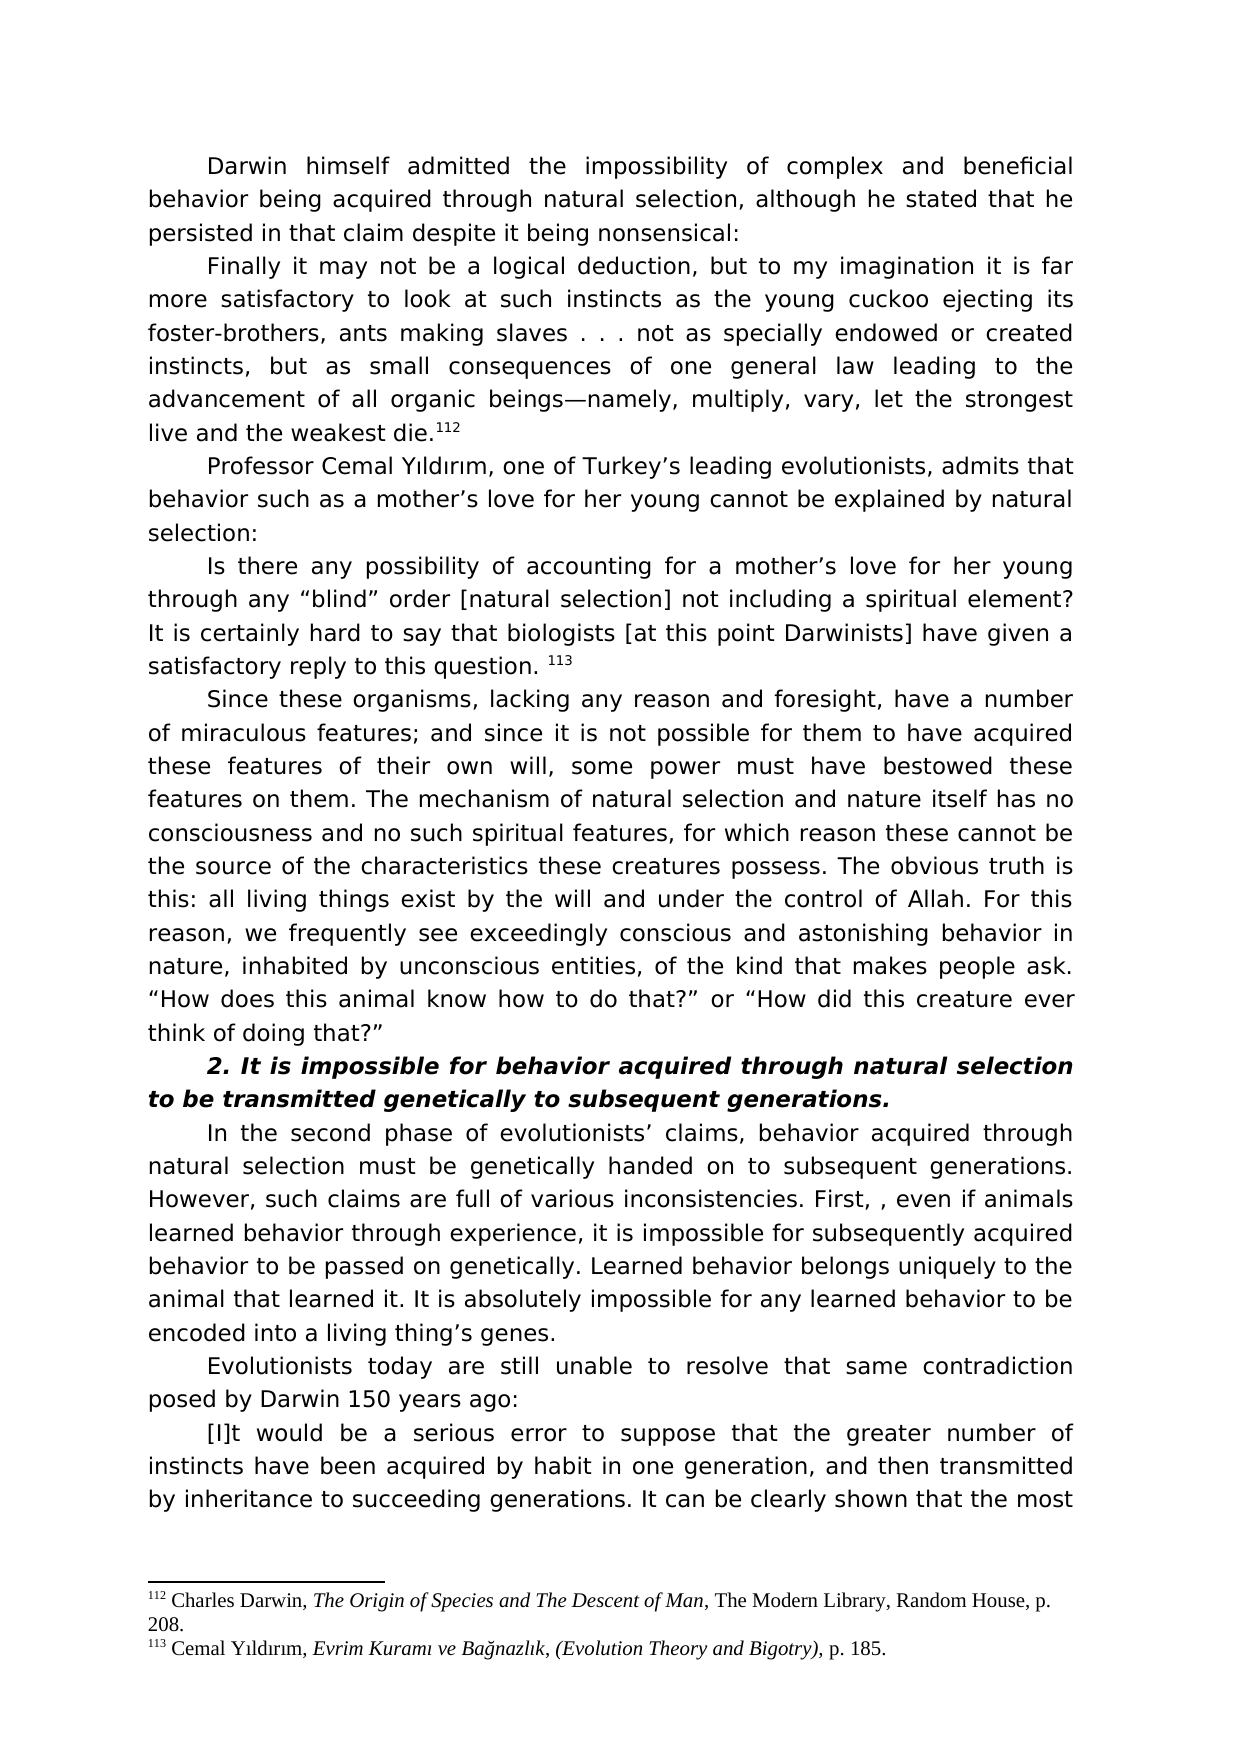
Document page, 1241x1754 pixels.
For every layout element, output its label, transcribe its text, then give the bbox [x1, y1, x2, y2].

text 2. It is impossible for behavior acquired through natural selection to be transmitted genetically to subsequent generations. [148, 1048, 1075, 1114]
text Professor Cemal Yıldırım, one of Turkey’s leading evolutionists, admits that behavior such as a mother’s love for her young cannot be explained by natural selection: [148, 448, 1075, 548]
text Charles Darwin, The Origin of Species and The Descent of Man, The Modern Library, Random House, p. 208. [148, 1588, 1093, 1636]
text Darwin himself admitted the impossibility of complex and beneficial behavior being acquired through natural selection, although he stated that he persisted in that claim despite it being nonsensical: [148, 148, 1075, 248]
text Evolutionists today are still unable to resolve that same contradiction posed by Darwin 150 years ago: [148, 1348, 1075, 1414]
text In the second phase of evolutionists’ claims, behavior acquired through natural selection must be genetically handed on to subsequent generations. However, such claims are full of various inconsistencies. First, , even if animals learned behavior through experience, it is impossible for subsequently acquired behavior to be passed on genetically. Learned behavior belongs uniquely to the animal that learned it. It is absolutely impossible for any learned behavior to be encoded into a living thing’s genes. [148, 1114, 1075, 1348]
text [I]t would be a serious error to suppose that the greater number of instincts have been acquired by habit in one generation, and then transmitted by inheritance to succeeding generations. It can be clearly shown that the most [148, 1414, 1075, 1514]
text Finally it may not be a logical deduction, but to my imagination it is far more satisfactory to look at such instincts as the young cuckoo ejecting its foster-brothers, ants making slaves . . . not as specially endowed or created instincts, but as small consequences of one general law leading to the advancement of all organic beings—namely, multiply, vary, let the strongest live and the weakest die. [148, 248, 1075, 448]
text Since these organisms, lacking any reason and foresight, have a number of miraculous features; and since it is not possible for them to have acquired these features of their own will, some power must have bestowed these features on them. The mechanism of natural selection and nature itself has no consciousness and no such spiritual features, for which reason these cannot be the source of the characteristics these creatures possess. The obvious truth is this: all living things exist by the will and under the control of Allah. For this reason, we frequently see exceedingly conscious and astonishing behavior in nature, inhabited by unconscious entities, of the kind that makes people ask. “How does this animal know how to do that?” or “How did this creature ever think of doing that?” [148, 681, 1075, 1048]
text Cemal Yıldırım, Evrim Kuramı ve Bağnazlık, (Evolution Theory and Bigotry), p. 185. [148, 1636, 1093, 1660]
text Is there any possibility of accounting for a mother’s love for her young through any “blind” order [natural selection] not including a spiritual element? It is certainly hard to say that biologists [at this point Darwinists] have given a satisfactory reply to this question. [148, 548, 1075, 681]
